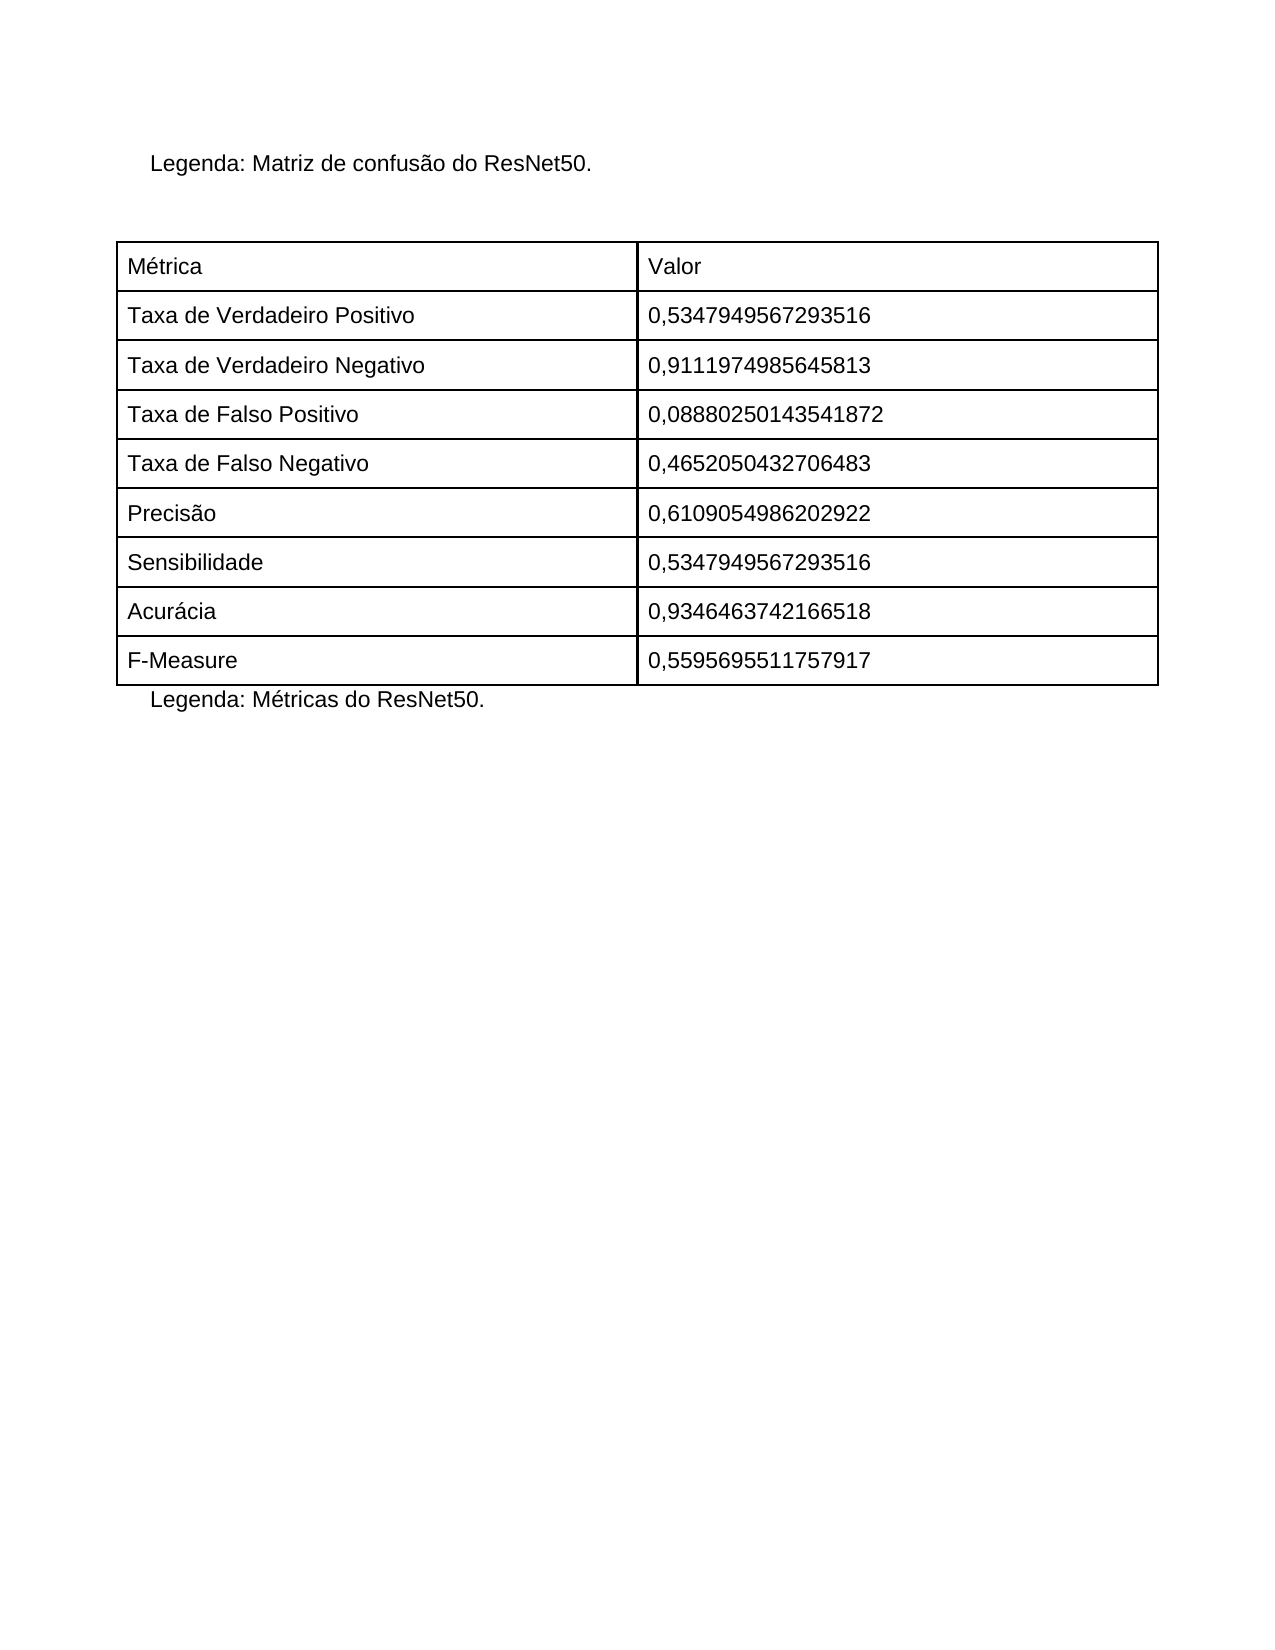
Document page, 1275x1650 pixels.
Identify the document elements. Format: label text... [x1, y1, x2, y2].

table_cell Precisão [118, 489, 636, 536]
table_cell Acurácia [118, 588, 636, 635]
table_cell 0,5347949567293516 [639, 292, 1157, 339]
table_cell 0,9346463742166518 [639, 588, 1157, 635]
table_cell Taxa de Verdadeiro Positivo [118, 292, 636, 339]
text Legenda: Matriz de confusão do ResNet50. [150, 150, 1125, 176]
text Legenda: Métricas do ResNet50. [150, 686, 1125, 712]
table_cell Sensibilidade [118, 538, 636, 586]
table_cell Taxa de Falso Negativo [118, 440, 636, 487]
table_cell F-Measure [118, 637, 636, 684]
table_cell 0,5347949567293516 [639, 538, 1157, 586]
table_header Valor [639, 243, 1157, 290]
table_cell 0,5595695511757917 [639, 637, 1157, 684]
table_cell Taxa de Falso Positivo [118, 391, 636, 438]
table_cell 0,9111974985645813 [639, 341, 1157, 388]
table_cell 0,4652050432706483 [639, 440, 1157, 487]
table_cell 0,6109054986202922 [639, 489, 1157, 536]
table_cell 0,08880250143541872 [639, 391, 1157, 438]
table_header Métrica [118, 243, 636, 290]
table_cell Taxa de Verdadeiro Negativo [118, 341, 636, 388]
